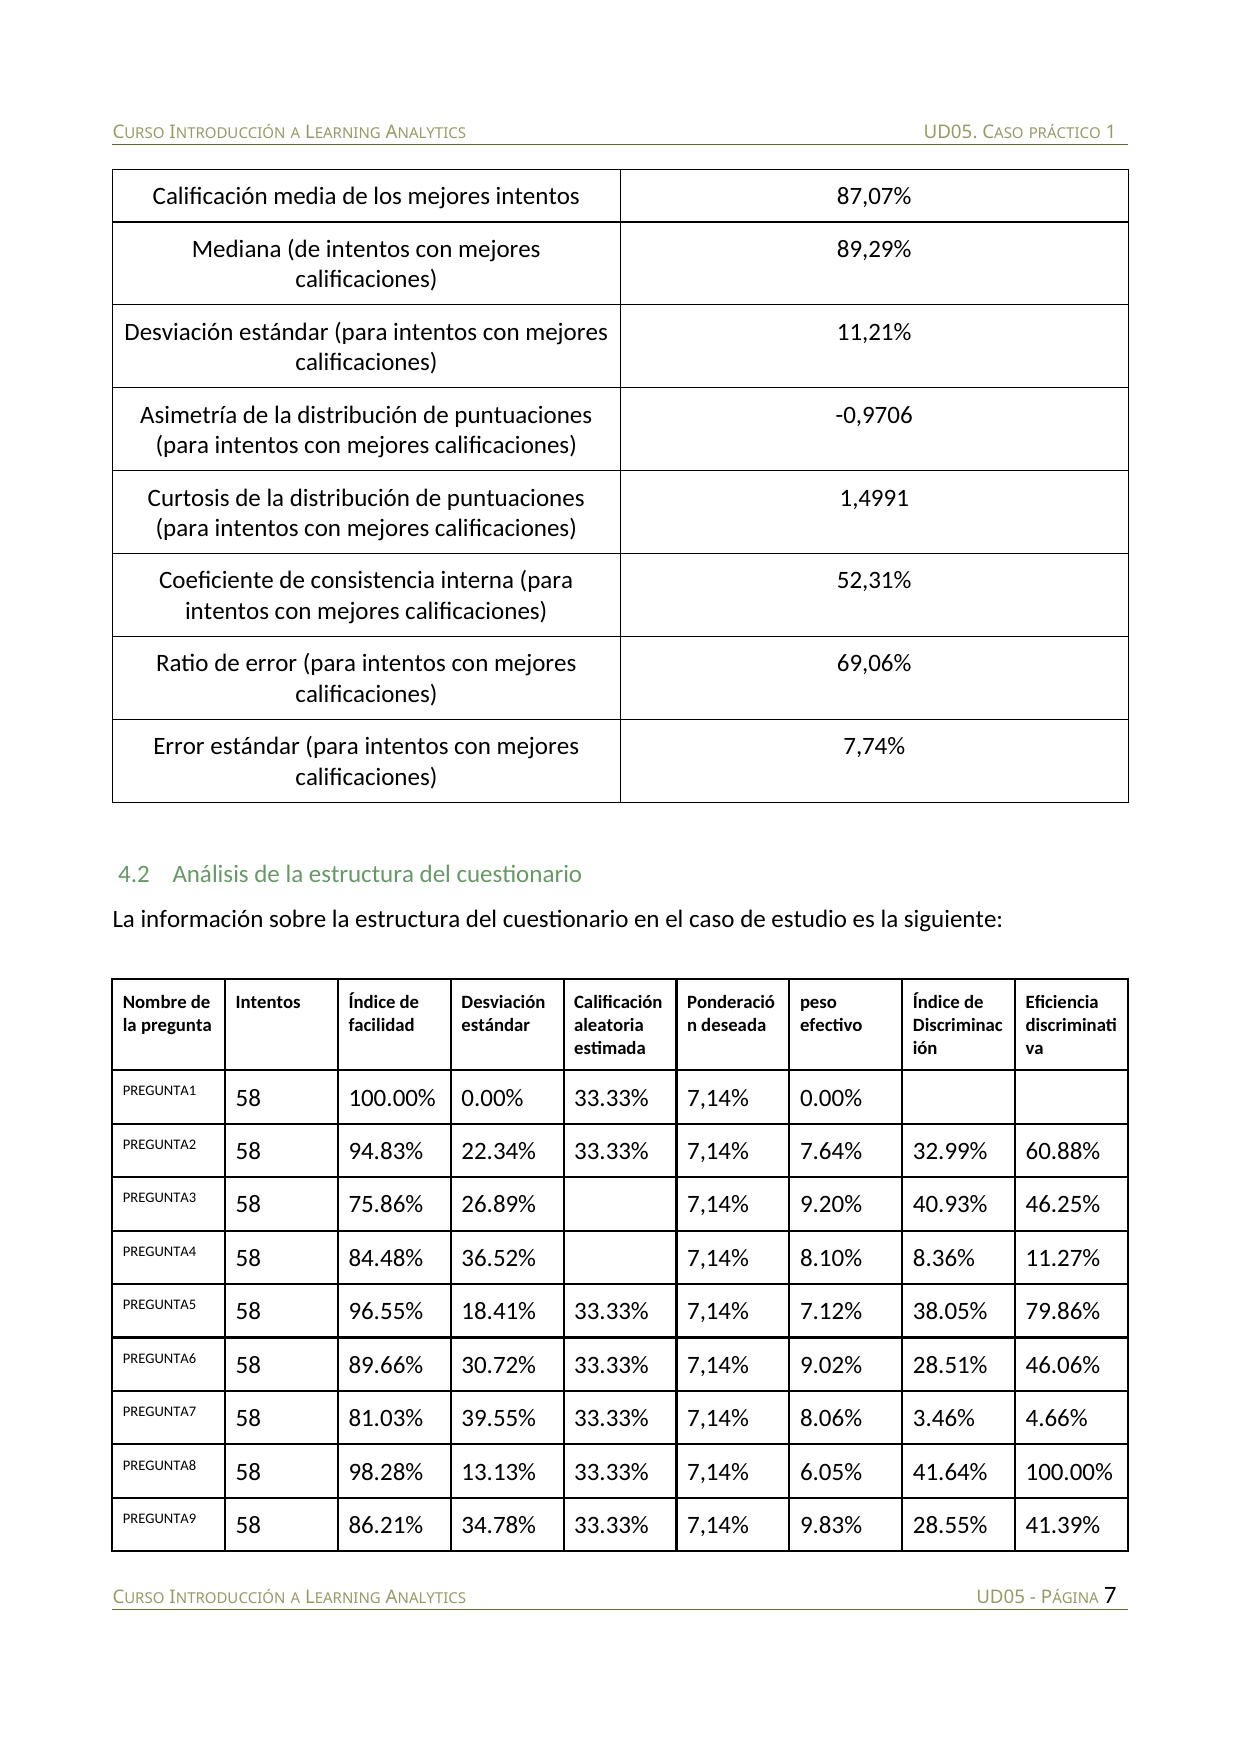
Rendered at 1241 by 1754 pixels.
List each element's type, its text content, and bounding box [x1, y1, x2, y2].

table_cell Curtosis de la distribución de puntuaciones (para intentos con mejores calificaciones) [113, 471, 620, 553]
table_cell 8.10% [790, 1232, 901, 1283]
table_cell 22.34% [452, 1125, 563, 1176]
table_cell 7.64% [790, 1125, 901, 1176]
table_cell [565, 1178, 675, 1229]
table_header Calificación aleatoria estimada [565, 980, 675, 1069]
table_cell 33.33% [565, 1445, 675, 1497]
table_cell 3.46% [903, 1392, 1014, 1443]
table_cell 46.06% [1016, 1339, 1127, 1390]
table_cell PREGUNTA5 [113, 1285, 224, 1336]
table_cell 58 [226, 1392, 337, 1443]
table_cell 89,29% [621, 223, 1128, 304]
table_cell [1016, 1071, 1127, 1123]
table_cell 33.33% [565, 1339, 675, 1390]
table_cell 58 [226, 1499, 337, 1550]
table_cell 60.88% [1016, 1125, 1127, 1176]
table_cell PREGUNTA6 [113, 1339, 224, 1390]
table_cell 11,21% [621, 305, 1128, 387]
table_cell 7,14% [678, 1232, 788, 1283]
table_cell Error estándar (para intentos con mejores calificaciones) [113, 720, 620, 802]
table_cell 100.00% [339, 1071, 450, 1123]
table_cell [903, 1071, 1014, 1123]
table_cell 8.36% [903, 1232, 1014, 1283]
table_cell 41.64% [903, 1445, 1014, 1497]
table_cell 7,74% [621, 720, 1128, 802]
table_cell 1,4991 [621, 471, 1128, 553]
table_cell 13.13% [452, 1445, 563, 1497]
table_cell 7,14% [678, 1445, 788, 1497]
table_cell 30.72% [452, 1339, 563, 1390]
table_header Eficiencia discriminativa [1016, 980, 1127, 1069]
table_cell 52,31% [621, 554, 1128, 636]
table_cell 58 [226, 1071, 337, 1123]
table_cell 46.25% [1016, 1178, 1127, 1229]
table_cell 87,07% [621, 170, 1128, 221]
table_cell 9.20% [790, 1178, 901, 1229]
table_header Ponderación deseada [678, 980, 788, 1069]
table_cell 4.66% [1016, 1392, 1127, 1443]
table_cell 0.00% [452, 1071, 563, 1123]
table_cell 9.83% [790, 1499, 901, 1550]
table_cell 7,14% [678, 1499, 788, 1550]
table_cell 100.00% [1016, 1445, 1127, 1497]
table_cell 79.86% [1016, 1285, 1127, 1336]
table_cell 33.33% [565, 1499, 675, 1550]
table_cell PREGUNTA7 [113, 1392, 224, 1443]
table_header Desviación estándar [452, 980, 563, 1069]
table_cell 11.27% [1016, 1232, 1127, 1283]
table_cell PREGUNTA9 [113, 1499, 224, 1550]
table_cell Asimetría de la distribución de puntuaciones (para intentos con mejores calificaciones) [113, 388, 620, 470]
table_cell 38.05% [903, 1285, 1014, 1336]
table_header Nombre de la pregunta [113, 980, 224, 1069]
table_cell 40.93% [903, 1178, 1014, 1229]
table_cell 58 [226, 1339, 337, 1390]
table_cell 58 [226, 1445, 337, 1497]
table_cell Calificación media de los mejores intentos [113, 170, 620, 221]
table_cell 58 [226, 1232, 337, 1283]
table_cell Coeficiente de consistencia interna (para intentos con mejores calificaciones) [113, 554, 620, 636]
table_cell 58 [226, 1125, 337, 1176]
table_cell 18.41% [452, 1285, 563, 1336]
text La información sobre la estructura del cuestionario en el caso de estudio es la siguiente: [112, 903, 1128, 934]
table_cell Desviación estándar (para intentos con mejores calificaciones) [113, 305, 620, 387]
table_cell PREGUNTA8 [113, 1445, 224, 1497]
table_header Índice de facilidad [339, 980, 450, 1069]
table_cell 81.03% [339, 1392, 450, 1443]
table_cell 33.33% [565, 1125, 675, 1176]
table_cell 0.00% [790, 1071, 901, 1123]
table_cell [565, 1232, 675, 1283]
table_cell 89.66% [339, 1339, 450, 1390]
table_cell PREGUNTA1 [113, 1071, 224, 1123]
table_header peso efectivo [790, 980, 901, 1069]
table_cell 7,14% [678, 1285, 788, 1336]
table_cell 7,14% [678, 1339, 788, 1390]
subtitle Análisis de la estructura del cuestionario [112, 858, 1128, 889]
table_cell 7.12% [790, 1285, 901, 1336]
table_header Índice de Discriminación [903, 980, 1014, 1069]
table_cell 34.78% [452, 1499, 563, 1550]
table_cell 26.89% [452, 1178, 563, 1229]
table_cell 41.39% [1016, 1499, 1127, 1550]
table_cell 39.55% [452, 1392, 563, 1443]
table_cell 28.55% [903, 1499, 1014, 1550]
table_cell 75.86% [339, 1178, 450, 1229]
table_cell 69,06% [621, 637, 1128, 719]
table_cell 36.52% [452, 1232, 563, 1283]
table_cell 94.83% [339, 1125, 450, 1176]
table_cell 33.33% [565, 1392, 675, 1443]
table_cell 98.28% [339, 1445, 450, 1497]
table_cell Mediana (de intentos con mejores calificaciones) [113, 223, 620, 304]
table_cell 28.51% [903, 1339, 1014, 1390]
table_cell PREGUNTA3 [113, 1178, 224, 1229]
table_cell 33.33% [565, 1071, 675, 1123]
table_cell 58 [226, 1178, 337, 1229]
table_cell 84.48% [339, 1232, 450, 1283]
table_cell 7,14% [678, 1071, 788, 1123]
table_cell 58 [226, 1285, 337, 1336]
table_cell 7,14% [678, 1392, 788, 1443]
table_cell 86.21% [339, 1499, 450, 1550]
table_cell 32.99% [903, 1125, 1014, 1176]
table_header Intentos [226, 980, 337, 1069]
table_cell 33.33% [565, 1285, 675, 1336]
table_cell PREGUNTA4 [113, 1232, 224, 1283]
table_cell Ratio de error (para intentos con mejores calificaciones) [113, 637, 620, 719]
table_cell 8.06% [790, 1392, 901, 1443]
table_cell PREGUNTA2 [113, 1125, 224, 1176]
table_cell 6.05% [790, 1445, 901, 1497]
table_cell 96.55% [339, 1285, 450, 1336]
table_cell 7,14% [678, 1125, 788, 1176]
table_cell -0,9706 [621, 388, 1128, 470]
table_cell 9.02% [790, 1339, 901, 1390]
table_cell 7,14% [678, 1178, 788, 1229]
